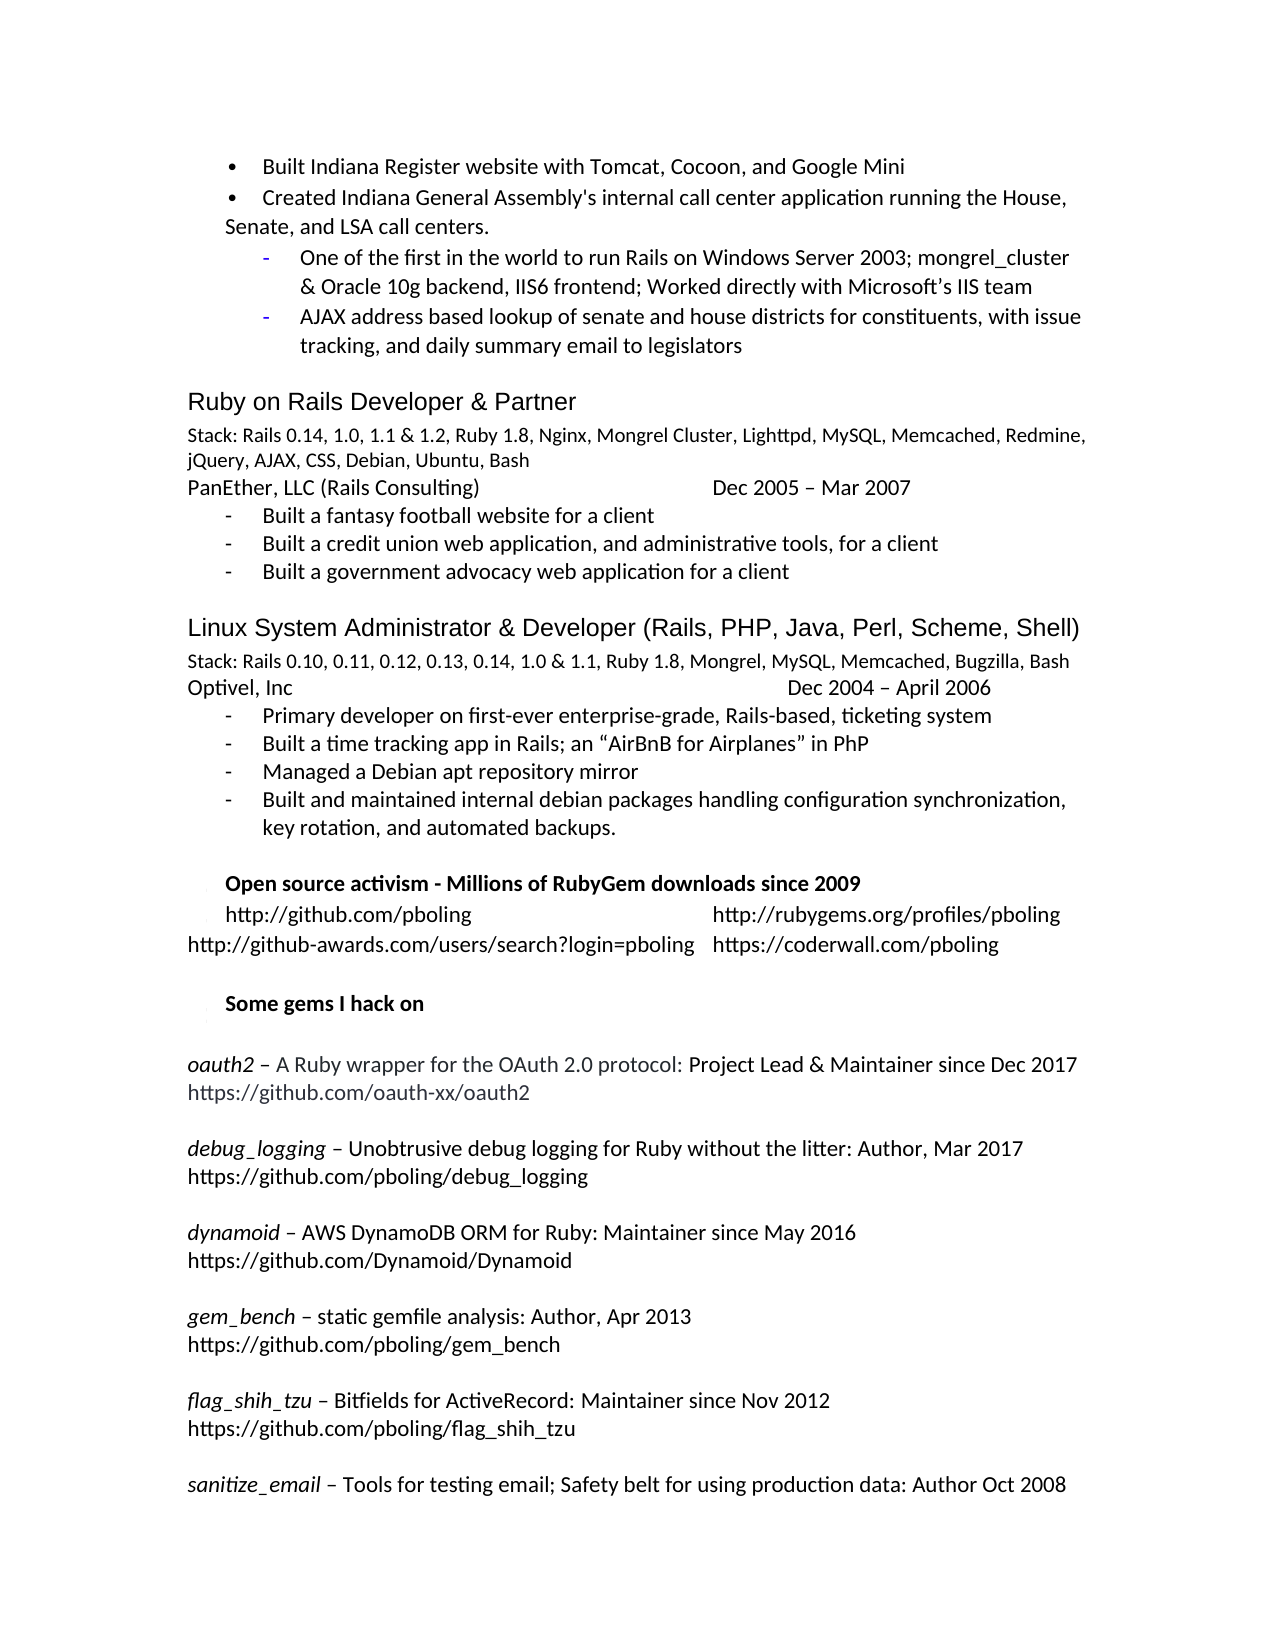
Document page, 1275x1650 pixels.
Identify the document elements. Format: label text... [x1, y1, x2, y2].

subtitle Ruby on Rails Developer & Partner [187, 387, 1087, 416]
text debug_logging – Unobtrusive debug logging for Ruby without the litter: Author, Mar 2017 [187, 1134, 1087, 1162]
text sanitize_email – Tools for testing email; Safety belt for using production data: Author Oct 2008 [187, 1471, 1087, 1498]
text PanEther, LLC (Rails Consulting) Dec 2005 – Mar 2007 [187, 473, 1087, 501]
list Built a credit union web application, and administrative tools, for a client [225, 529, 1087, 557]
text https://github.com/oauth-xx/oauth2 [187, 1078, 1087, 1106]
text Stack: Rails 0.10, 0.11, 0.12, 0.13, 0.14, 1.0 & 1.1, Ruby 1.8, Mongrel, MySQL, Memcached, Bugzilla, Bash [187, 648, 1087, 673]
text Some gems I hack on [187, 989, 1087, 1020]
text https://github.com/pboling/debug_logging [187, 1162, 1087, 1190]
text http://github-awards.com/users/search?login=pboling https://coderwall.com/pboling [187, 931, 1087, 959]
list Built Indiana Register website with Tomcat, Cocoon, and Google Mini [225, 150, 1087, 181]
list Managed a Debian apt repository mirror [225, 757, 1087, 786]
text http://github.com/pboling http://rubygems.org/profiles/pboling [187, 900, 1087, 931]
list Built a government advocacy web application for a client [225, 557, 1087, 585]
text Stack: Rails 0.14, 1.0, 1.1 & 1.2, Ruby 1.8, Nginx, Mongrel Cluster, Lighttpd, MySQL, Memcached, Redmine, jQuery, AJAX, CSS, Debian, Ubuntu, Bash [187, 422, 1087, 473]
text Optivel, Inc Dec 2004 – April 2006 [187, 673, 1087, 701]
text flag_shih_tzu – Bitfields for ActiveRecord: Maintainer since Nov 2012 [187, 1386, 1087, 1414]
text https://github.com/pboling/flag_shih_tzu [187, 1414, 1087, 1442]
list Built a time tracking app in Rails; an “AirBnB for Airplanes” in PhP [225, 729, 1087, 757]
list Primary developer on first-ever enterprise-grade, Rails-based, ticketing system [225, 701, 1087, 729]
text https://github.com/pboling/gem_bench [187, 1330, 1087, 1358]
list Built a fantasy football website for a client [225, 501, 1087, 529]
list Built and maintained internal debian packages handling configuration synchronization, key rotation, and automated backups. [225, 786, 1087, 842]
list One of the first in the world to run Rails on Windows Server 2003; mongrel_cluster & Oracle 10g backend, IIS6 frontend; Worked directly with Microsoft’s IIS team [262, 241, 1087, 300]
list AJAX address based lookup of senate and house districts for constituents, with issue tracking, and daily summary email to legislators [262, 300, 1087, 359]
text https://github.com/Dynamoid/Dynamoid [187, 1246, 1087, 1274]
text gem_bench – static gemfile analysis: Author, Apr 2013 [187, 1302, 1087, 1330]
text Open source activism - Millions of RubyGem downloads since 2009 [187, 869, 1087, 900]
list Created Indiana General Assembly's internal call center application running the House, Senate, and LSA call centers. [225, 181, 1087, 241]
subtitle Linux System Administrator & Developer (Rails, PHP, Java, Perl, Scheme, Shell) [187, 613, 1087, 642]
text oauth2 – A Ruby wrapper for the OAuth 2.0 protocol: Project Lead & Maintainer since Dec 2017 [187, 1050, 1087, 1078]
text dynamoid – AWS DynamoDB ORM for Ruby: Maintainer since May 2016 [187, 1218, 1087, 1246]
